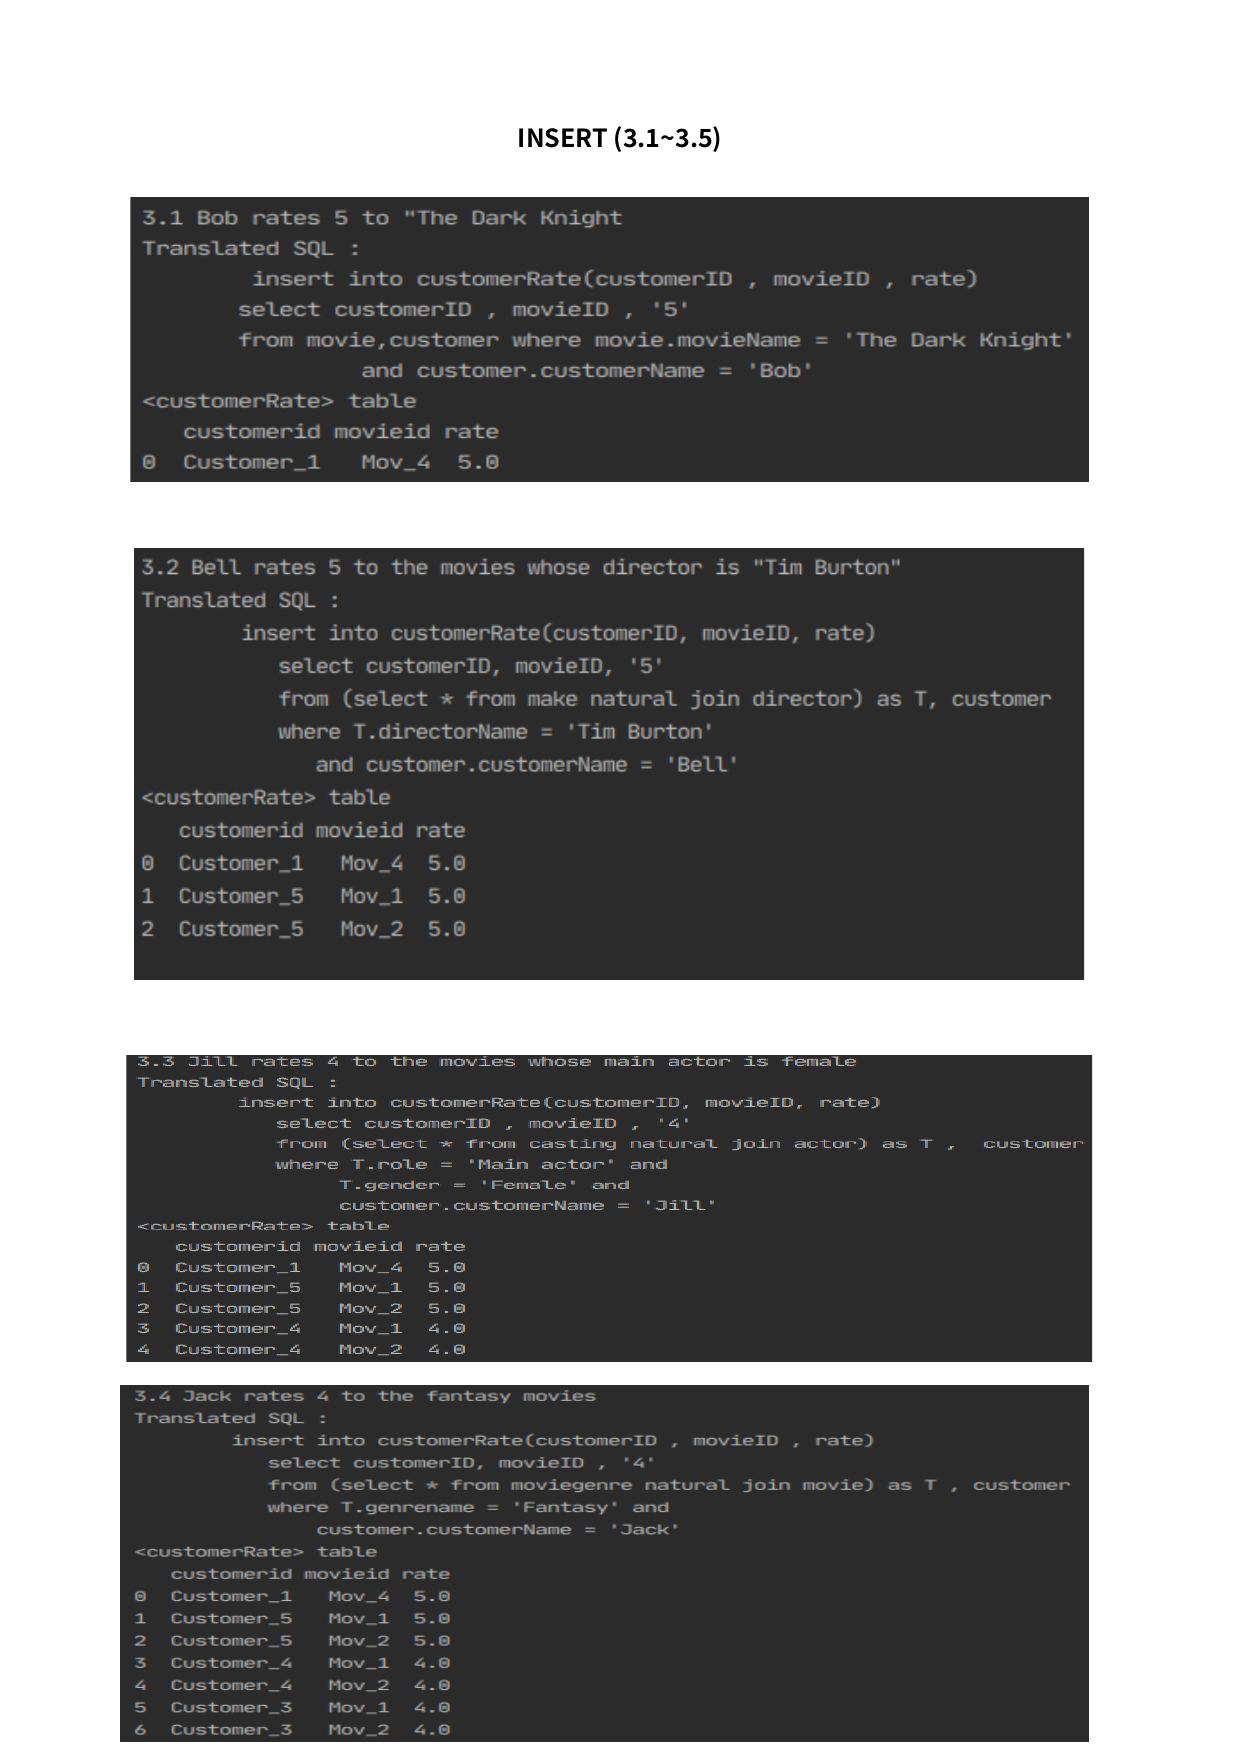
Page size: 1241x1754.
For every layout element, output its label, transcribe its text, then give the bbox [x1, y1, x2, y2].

picture [126, 1055, 1093, 1362]
picture [120, 1385, 1089, 1742]
text INSERT (3.1~3.5) [118, 118, 1122, 154]
picture [130, 197, 1089, 482]
picture [134, 548, 1085, 980]
